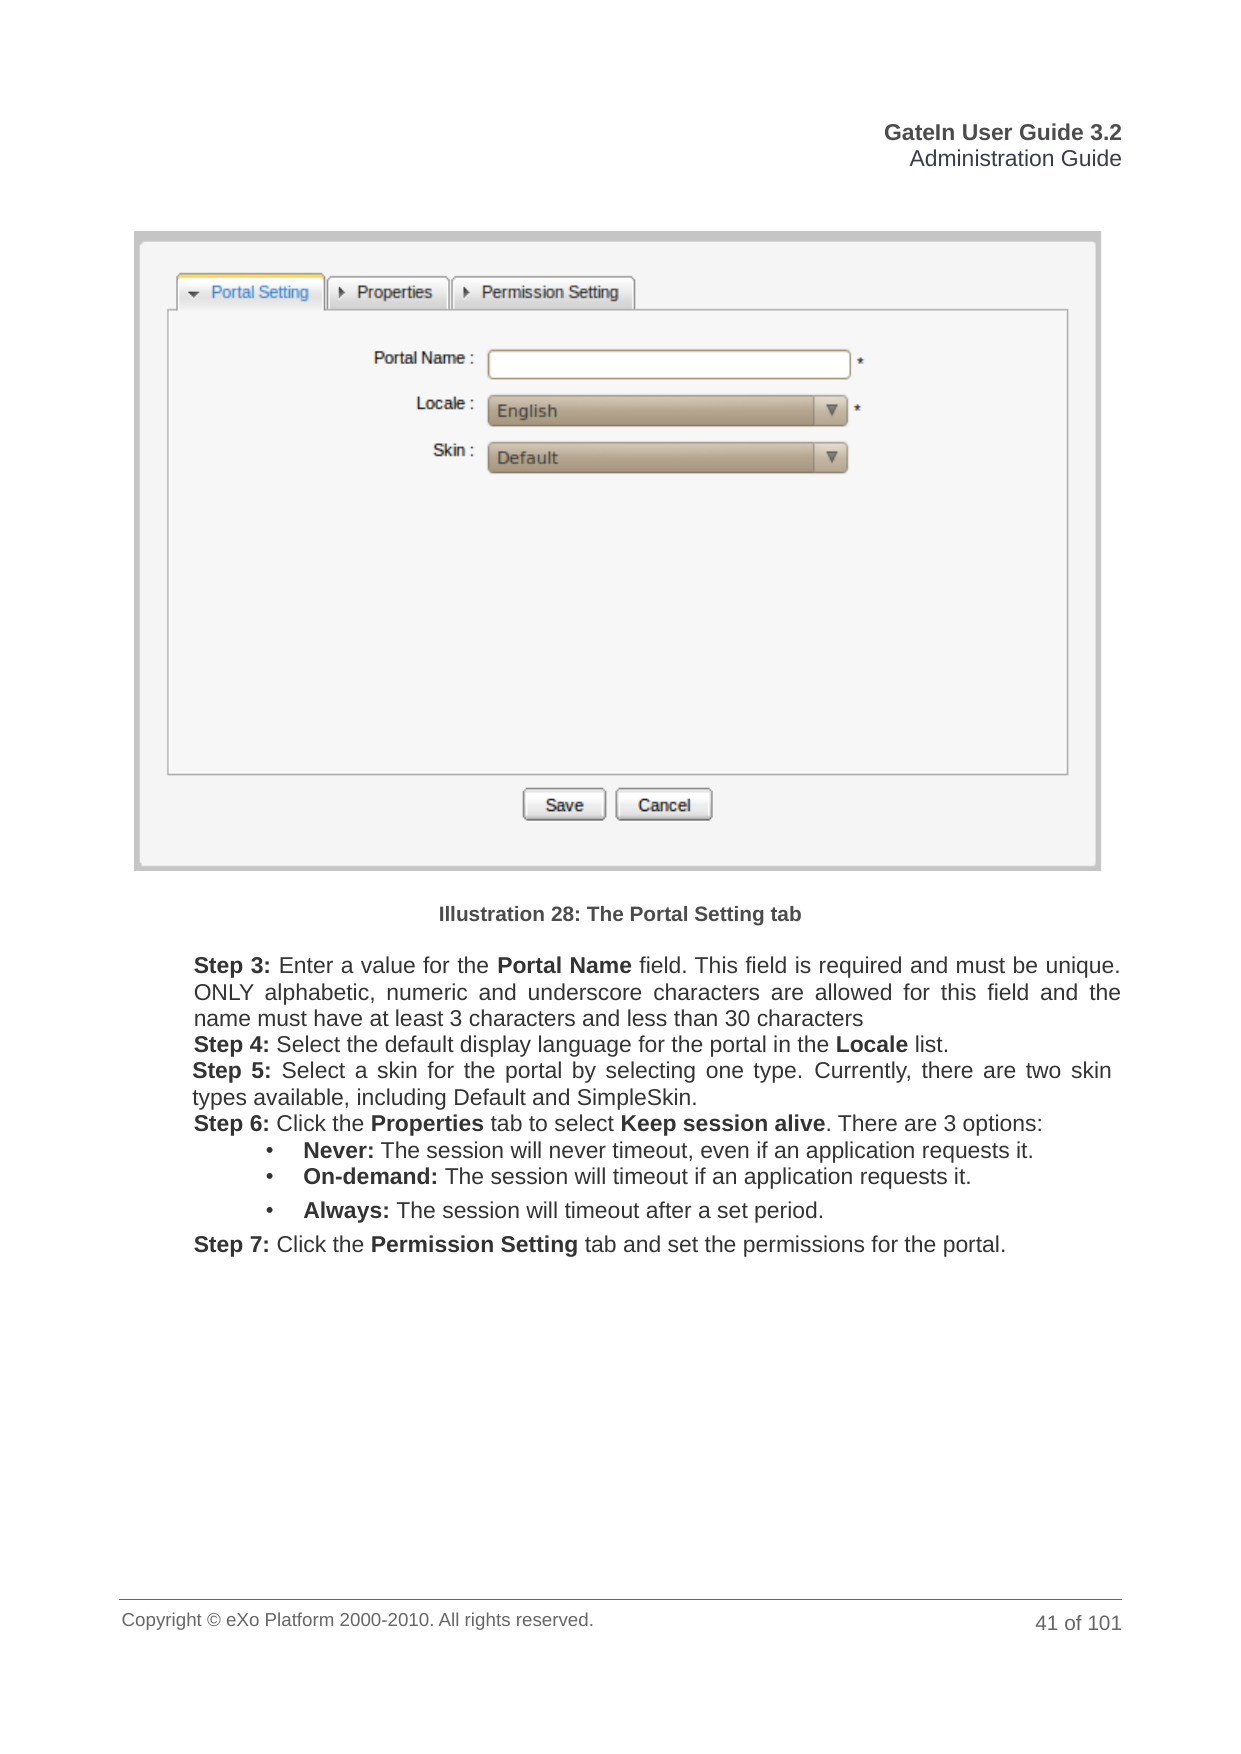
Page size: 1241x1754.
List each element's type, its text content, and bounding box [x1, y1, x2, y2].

list Illustration 28: The Portal Setting tab [134, 306, 1106, 926]
list Always: The session will timeout after a set period. [266, 1197, 1122, 1223]
text Step 5: Select a skin for the portal by selecting one type. Currently, there are two skin types available, including Default and SimpleSkin. [118, 1057, 1122, 1110]
list On-demand: The session will timeout if an application requests it. [266, 1163, 1122, 1189]
picture [134, 231, 1102, 871]
list Step 6: Click the Properties tab to select Keep session alive. There are 3 options: [156, 1110, 1122, 1137]
list Never: The session will never timeout, even if an application requests it. [266, 1137, 1122, 1163]
list Step 4: Select the default display language for the portal in the Locale list. [156, 1031, 1122, 1057]
list Step 3: Enter a value for the Portal Name field. This field is required and must be unique. ONLY alphabetic, numeric and underscore characters are allowed for this field and the name must have at least 3 characters and less than 30 characters [156, 952, 1122, 1031]
list Step 7: Click the Permission Setting tab and set the permissions for the portal. [156, 1231, 1122, 1257]
